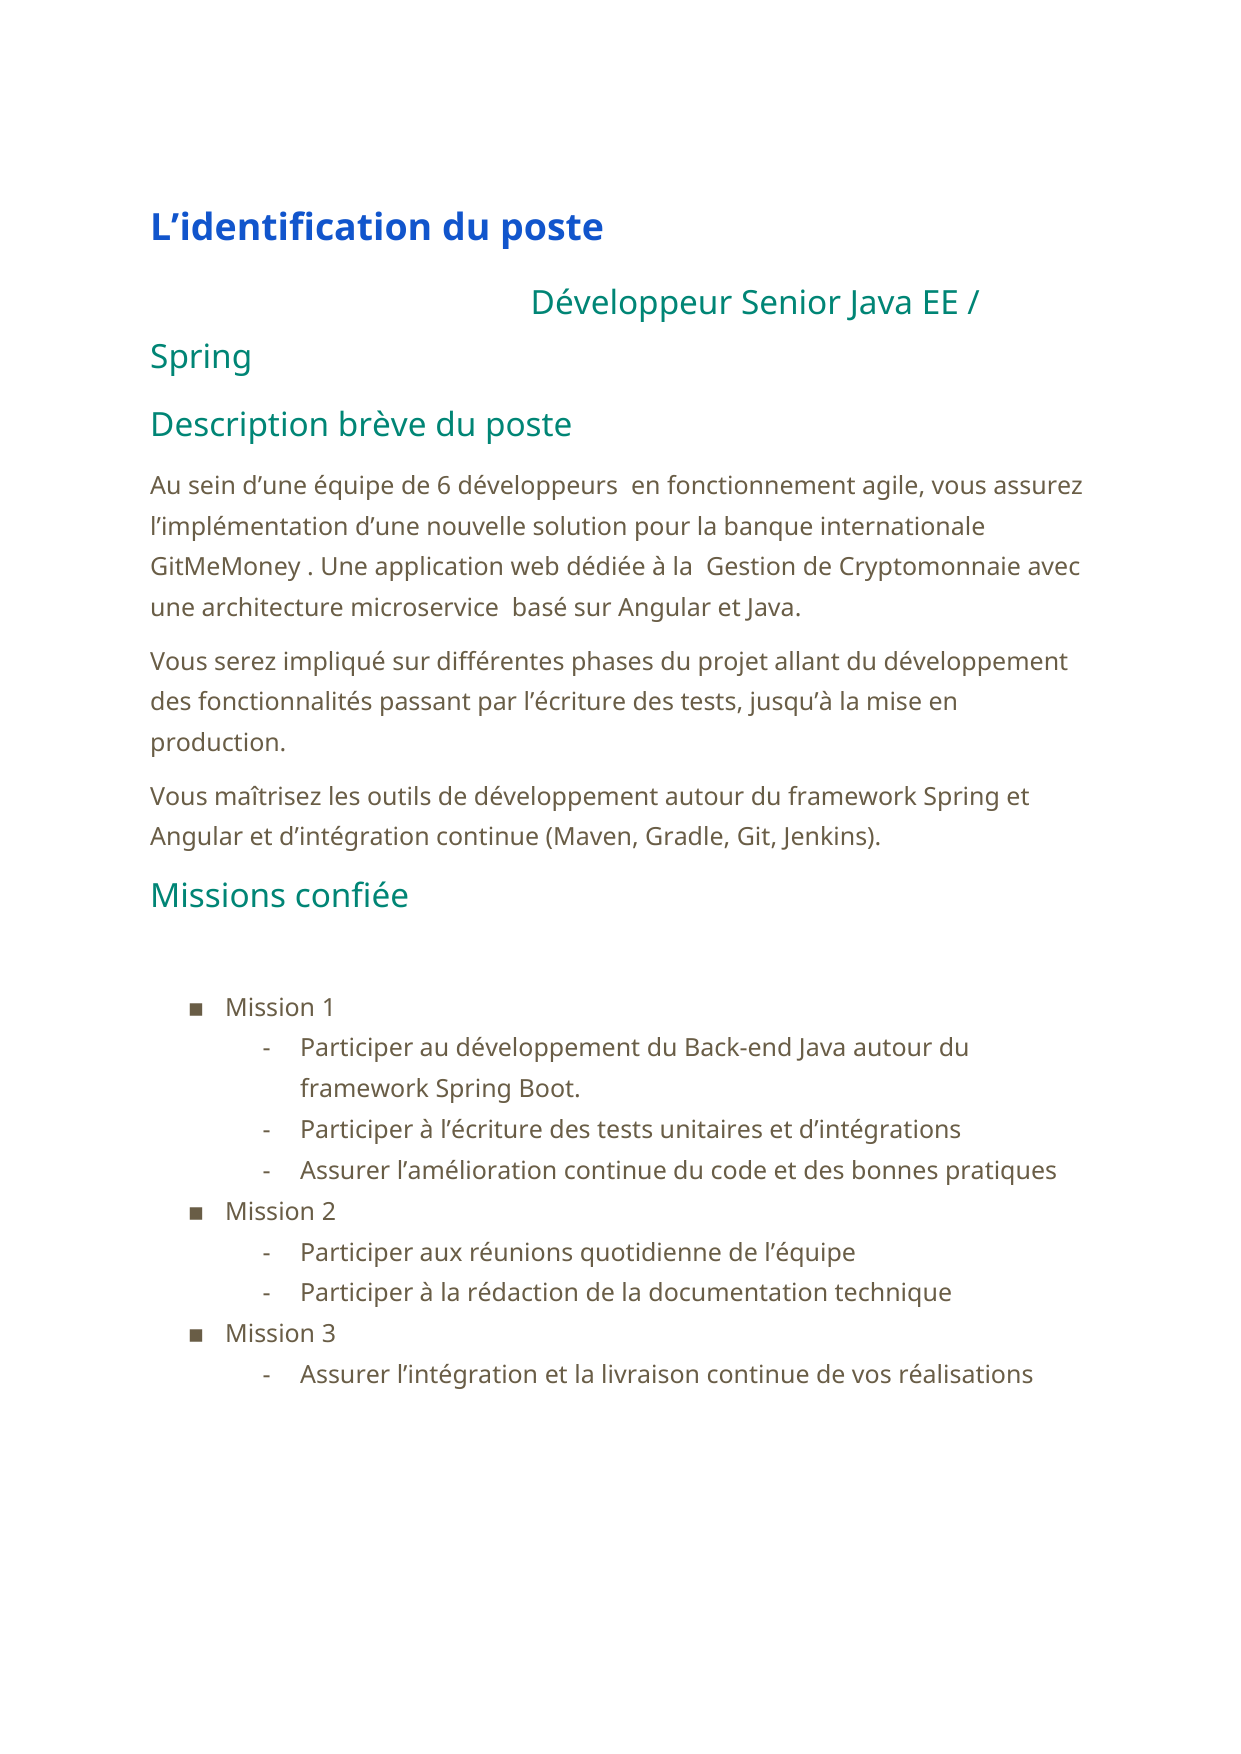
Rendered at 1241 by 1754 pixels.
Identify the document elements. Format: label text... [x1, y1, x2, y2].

text Vous serez impliqué sur différentes phases du projet allant du développement des fonctionnalités passant par l’écriture des tests, jusqu’à la mise en production. [150, 643, 1090, 759]
list Assurer l’amélioration continue du code et des bonnes pratiques [262, 1153, 1090, 1187]
list Participer au développement du Back-end Java autour du framework Spring Boot. [262, 1030, 1090, 1105]
list Mission 3 [187, 1316, 1090, 1350]
list Participer à la rédaction de la documentation technique [262, 1275, 1090, 1309]
subtitle L’identification du poste [150, 200, 1090, 251]
list Participer aux réunions quotidienne de l’équipe [262, 1234, 1090, 1268]
list Participer à l’écriture des tests unitaires et d’intégrations [262, 1112, 1090, 1146]
text Vous maîtrisez les outils de développement autour du framework Spring et Angular et d’intégration continue (Maven, Gradle, Git, Jenkins). [150, 778, 1090, 853]
text Au sein d’une équipe de 6 développeurs en fonctionnement agile, vous assurez l’implémentation d’une nouvelle solution pour la banque internationale GitMeMoney . Une application web dédiée à la Gestion de Cryptomonnaie avec une architecture microservice basé sur Angular et Java. [150, 467, 1090, 624]
list Mission 1 [187, 989, 1090, 1023]
subtitle Missions confiée [150, 872, 1090, 918]
list Assurer l’intégration et la livraison continue de vos réalisations [262, 1357, 1090, 1391]
subtitle Développeur Senior Java EE / Spring [150, 279, 1090, 379]
subtitle Description brève du poste [150, 400, 1090, 446]
list Mission 2 [187, 1193, 1090, 1227]
